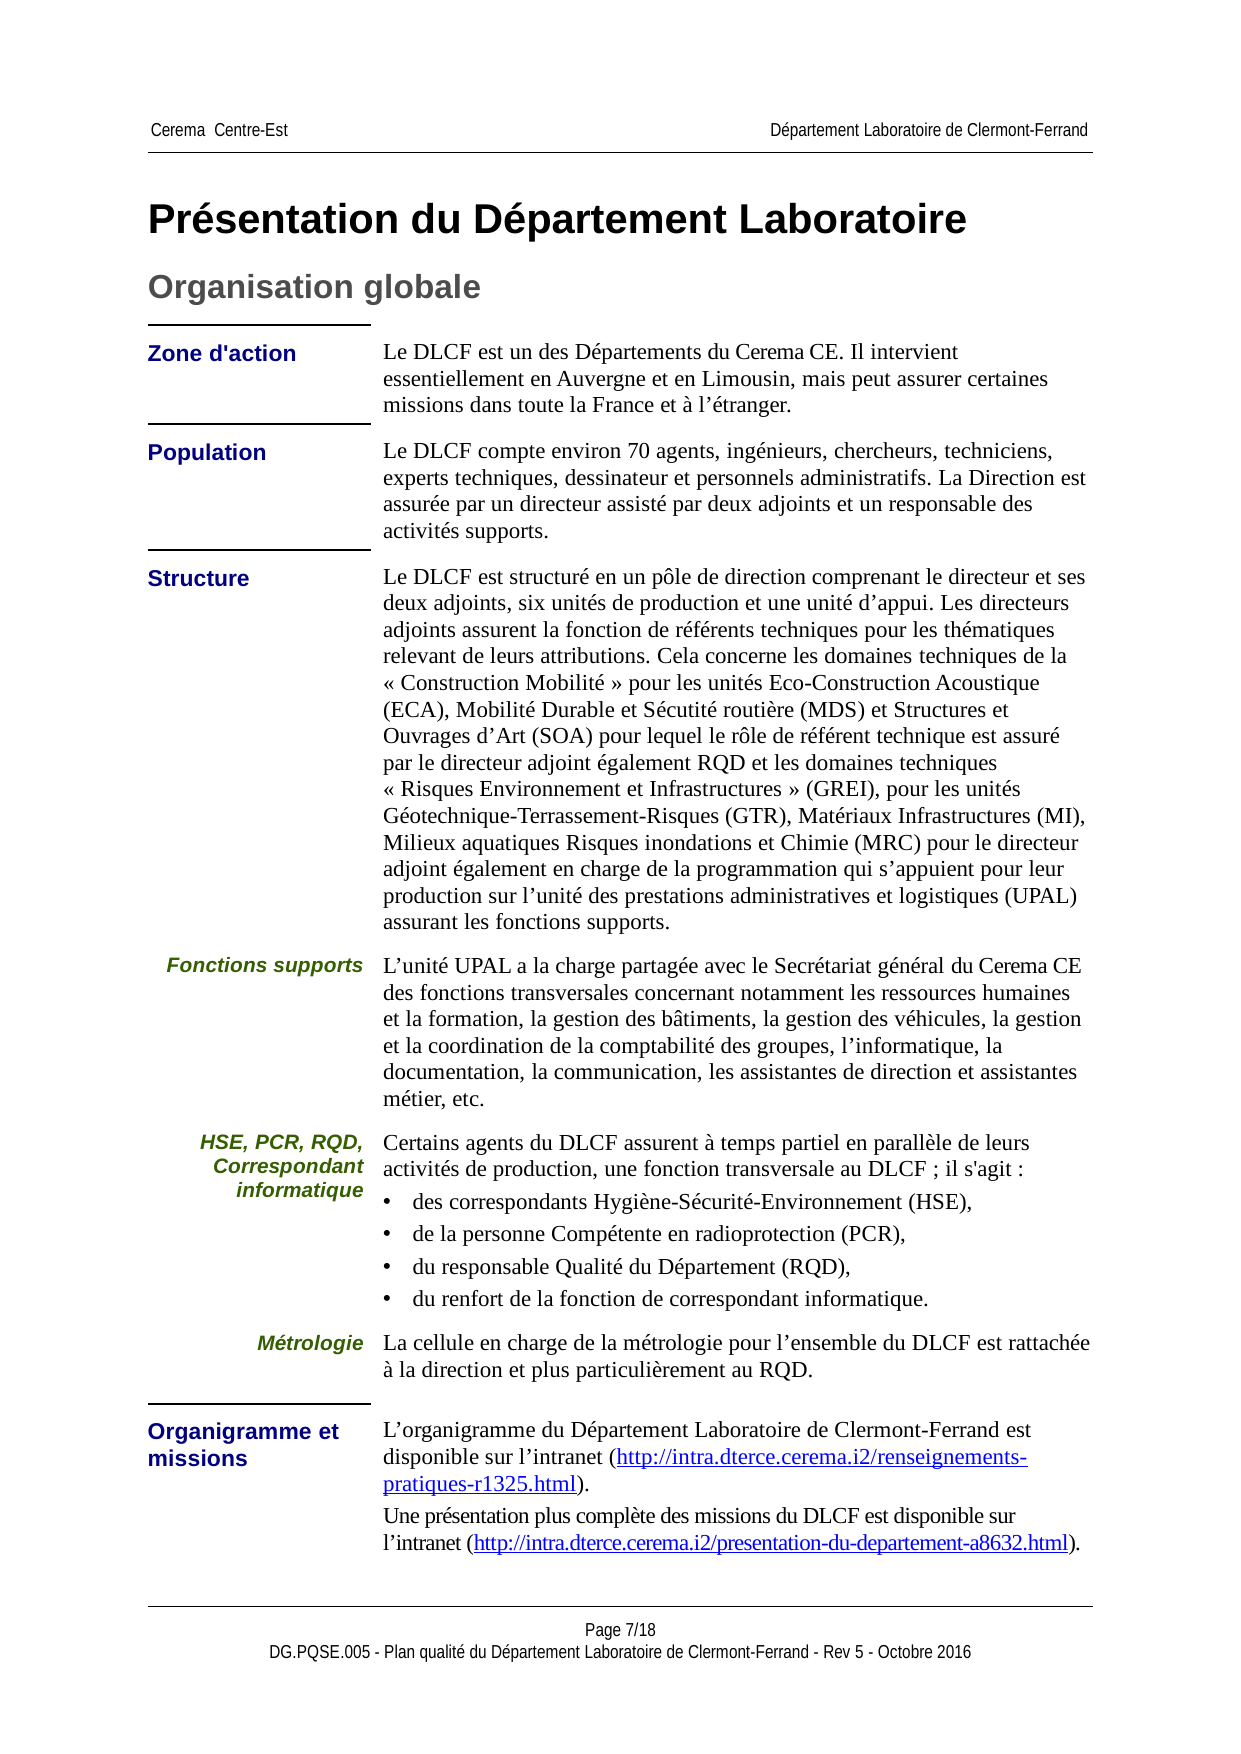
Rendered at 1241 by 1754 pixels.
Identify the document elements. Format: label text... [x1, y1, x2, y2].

table_header Zone d'action [148, 326, 371, 423]
table_header Organisation globale [148, 255, 1093, 324]
table_header Organigramme et missions [148, 1405, 371, 1561]
table_header Population [148, 425, 371, 549]
table_header L’organigramme du Département Laboratoire de Clermont-Ferrand est disponible sur l’intranet (http://intra.dterce.cerema.i2/renseignements-pratiques-r1325.html). Une présentation plus complète des missions du DLCF est disponible sur l’intranet (http://intra.dterce.cerema.i2/presentation-du-departement-a8632.html). [371, 1403, 1093, 1561]
table_header Certains agents du DLCF assurent à temps partiel en parallèle de leurs activités de production, une fonction transversale au DLCF ; il s'agit : des correspondants Hygiène-Sécurité-Environnement (HSE), de la personne Compétente en radioprotection (PCR), du responsable Qualité du Département (RQD), du renfort de la fonction de correspondant informatique. [371, 1117, 1093, 1318]
table_header Le DLCF est structuré en un pôle de direction comprenant le directeur et ses deux adjoints, six unités de production et une unité d’appui. Les directeurs adjoints assurent la fonction de référents techniques pour les thématiques relevant de leurs attributions. Cela concerne les domaines techniques de la « Construction Mobilité » pour les unités Eco-Construction Acoustique (ECA), Mobilité Durable et Sécutité routière (MDS) et Structures et Ouvrages d’Art (SOA) pour lequel le rôle de référent technique est assuré par le directeur adjoint également RQD et les domaines techniques « Risques Environnement et Infrastructures » (GREI), pour les unités Géotechnique-Terrassement-Risques (GTR), Matériaux Infrastructures (MI), Milieux aquatiques Risques inondations et Chimie (MRC) pour le directeur adjoint également en charge de la programmation qui s’appuient pour leur production sur l’unité des prestations administratives et logistiques (UPAL) assurant les fonctions supports. [371, 549, 1093, 940]
table_header La cellule en charge de la métrologie pour l’ensemble du DLCF est rattachée à la direction et plus particulièrement au RQD. [371, 1318, 1093, 1388]
table_header Le DLCF compte environ 70 agents, ingénieurs, chercheurs, techniciens, experts techniques, dessinateur et personnels administratifs. La Direction est assurée par un directeur assisté par deux adjoints et un responsable des activités supports. [371, 423, 1093, 549]
table_header Présentation du Département Laboratoire [148, 181, 1093, 255]
table_header HSE, PCR, RQD, Correspondant informatique [148, 1117, 371, 1318]
table_header Le DLCF est un des Départements du Cerema CE. Il intervient essentiellement en Auvergne et en Limousin, mais peut assurer certaines missions dans toute la France et à l’étranger. [371, 324, 1093, 423]
table_header Métrologie [148, 1318, 371, 1388]
table_header Structure [148, 551, 371, 940]
table_header L’unité UPAL a la charge partagée avec le Secrétariat général du Cerema CE des fonctions transversales concernant notamment les ressources humaines et la formation, la gestion des bâtiments, la gestion des véhicules, la gestion et la coordination de la comptabilité des groupes, l’informatique, la documentation, la communication, les assistantes de direction et assistantes métier, etc. [371, 940, 1093, 1117]
table_header Fonctions supports [148, 940, 371, 1117]
